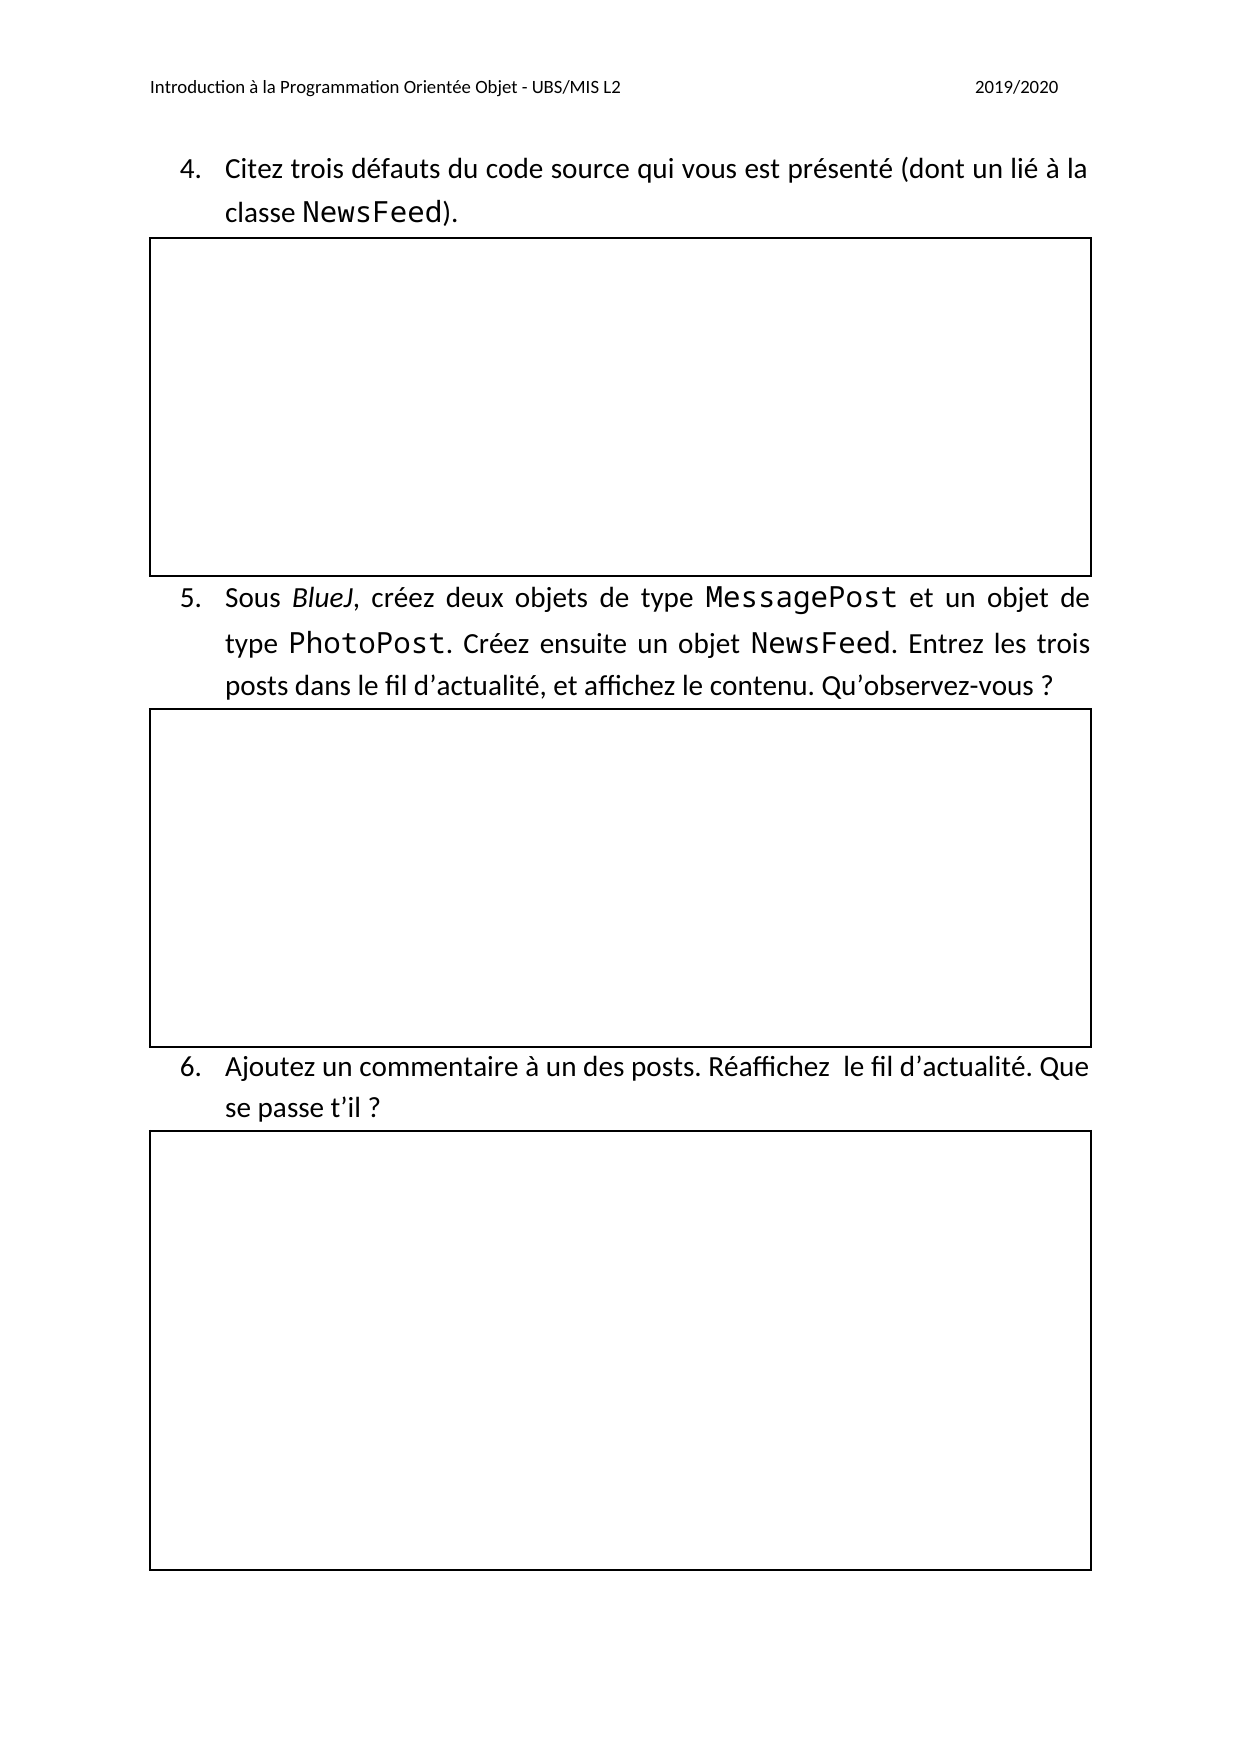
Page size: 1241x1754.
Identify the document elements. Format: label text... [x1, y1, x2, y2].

table_header [151, 710, 1090, 1046]
list Sous BlueJ, créez deux objets de type MessagePost et un objet de type PhotoPost. Créez ensuite un objet NewsFeed. Entrez les trois posts dans le fil d’actualité, et affichez le contenu. Qu’observez-vous ? [179, 577, 1090, 703]
table_header [151, 239, 1090, 575]
table_header [151, 1132, 1090, 1569]
list Citez trois défauts du code source qui vous est présenté (dont un lié à la classe NewsFeed). [179, 150, 1090, 231]
list Ajoutez un commentaire à un des posts. Réaffichez le fil d’actualité. Que se passe t’il ? [179, 1048, 1090, 1124]
